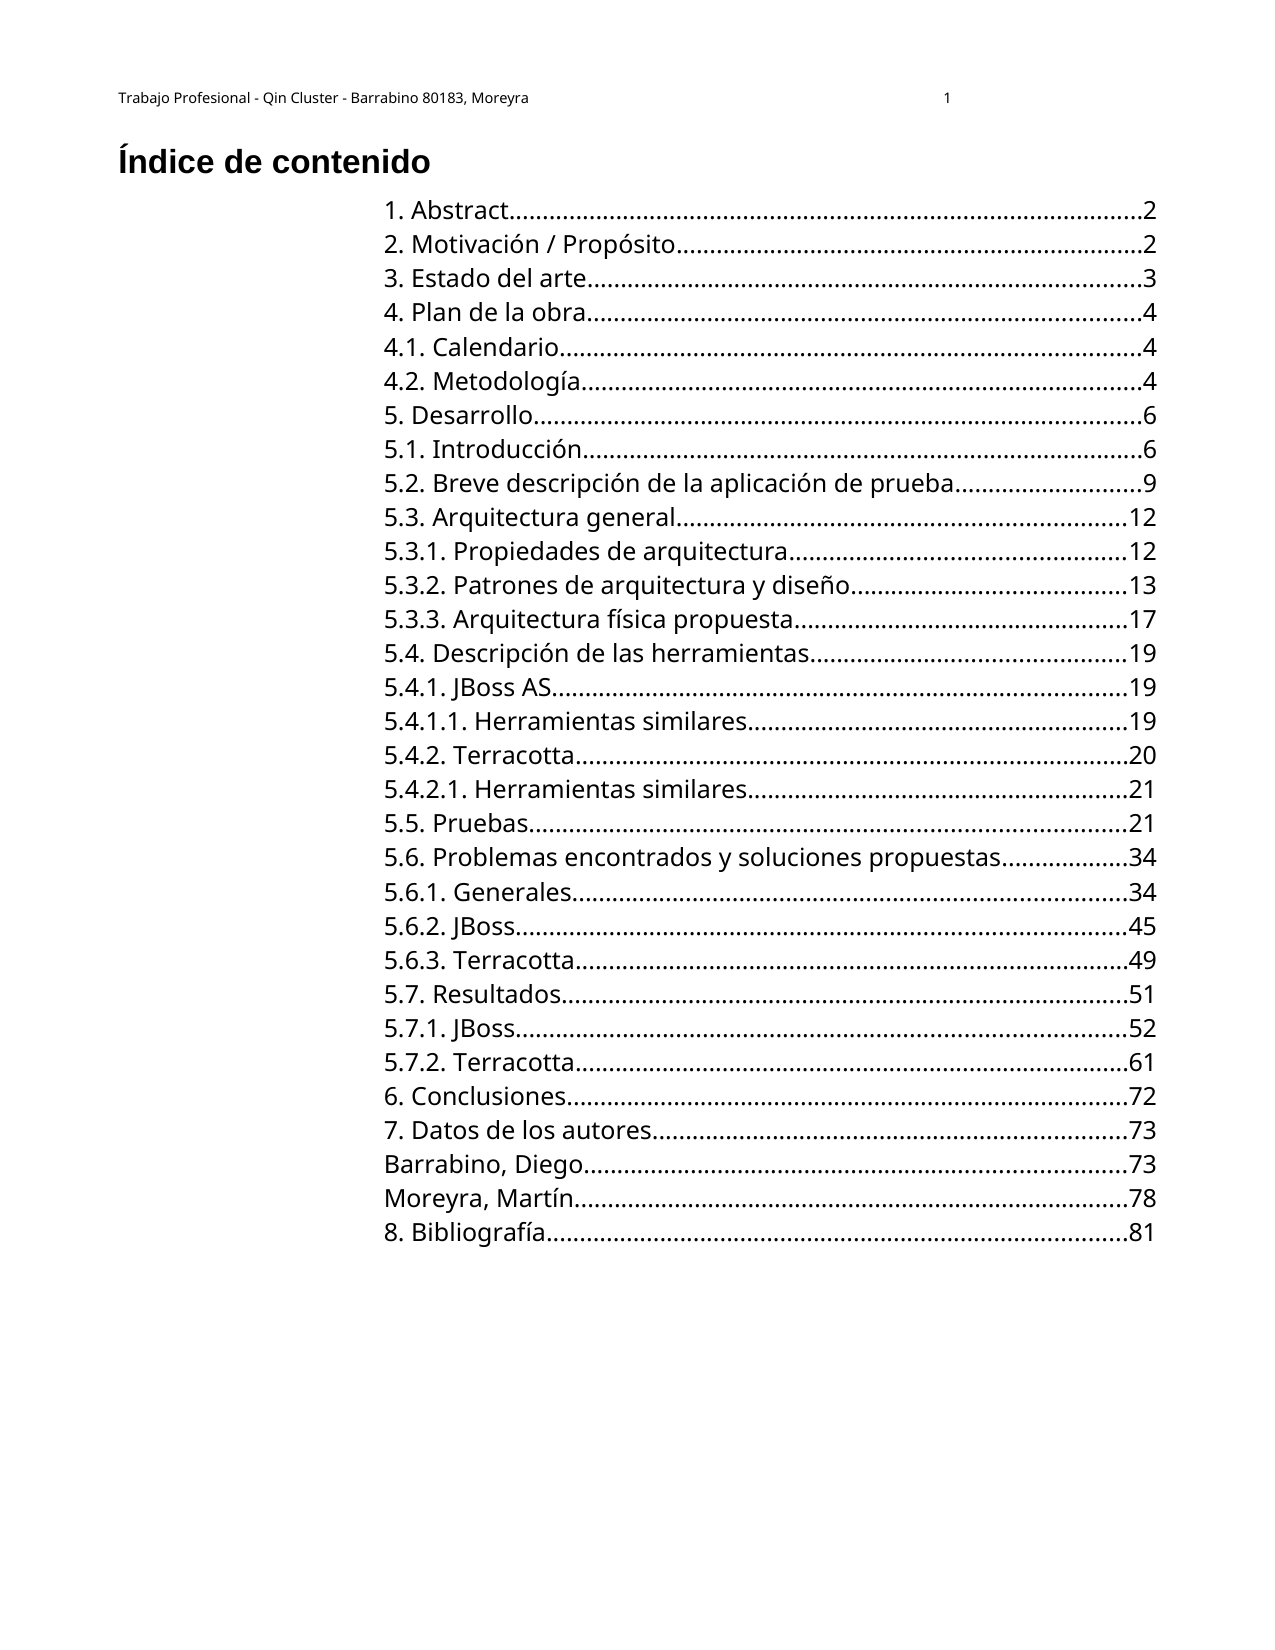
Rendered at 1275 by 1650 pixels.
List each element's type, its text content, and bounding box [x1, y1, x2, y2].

text 5.4. Descripción de las herramientas 19 [383, 636, 1157, 670]
text 5.2. Breve descripción de la aplicación de prueba 9 [383, 465, 1157, 499]
text 8. Bibliografía 81 [383, 1215, 1157, 1249]
text 5.3. Arquitectura general 12 [383, 499, 1157, 533]
text 2. Motivación / Propósito 2 [383, 227, 1157, 261]
text 7. Datos de los autores 73 [383, 1113, 1157, 1147]
text 6. Conclusiones 72 [383, 1078, 1157, 1113]
text 4.1. Calendario 4 [383, 329, 1157, 363]
text 5.6.1. Generales 34 [383, 874, 1157, 908]
text Moreyra, Martín 78 [383, 1181, 1157, 1215]
text 5.6. Problemas encontrados y soluciones propuestas 34 [383, 840, 1157, 874]
text 5.7. Resultados 51 [383, 976, 1157, 1010]
text 5.5. Pruebas 21 [383, 806, 1157, 840]
text 5.3.3. Arquitectura física propuesta 17 [383, 602, 1157, 636]
text 5.3.1. Propiedades de arquitectura 12 [383, 533, 1157, 568]
text 5.4.2. Terracotta 20 [383, 738, 1157, 772]
text 5.6.2. JBoss 45 [383, 908, 1157, 942]
text 3. Estado del arte 3 [383, 261, 1157, 295]
text 5.4.1. JBoss AS 19 [383, 670, 1157, 704]
text 1. Abstract 2 [383, 193, 1157, 227]
text 5.6.3. Terracotta 49 [383, 942, 1157, 976]
text 5.4.2.1. Herramientas similares 21 [383, 772, 1157, 806]
text 5.7.1. JBoss 52 [383, 1010, 1157, 1044]
text 5.1. Introducción 6 [383, 431, 1157, 465]
text 5.4.1.1. Herramientas similares 19 [383, 704, 1157, 738]
subtitle Índice de contenido [118, 143, 1157, 180]
text 5. Desarrollo 6 [383, 397, 1157, 431]
text 4.2. Metodología 4 [383, 363, 1157, 397]
text 5.7.2. Terracotta 61 [383, 1044, 1157, 1078]
text 4. Plan de la obra 4 [383, 295, 1157, 329]
text 5.3.2. Patrones de arquitectura y diseño 13 [383, 568, 1157, 602]
text Barrabino, Diego 73 [383, 1147, 1157, 1181]
